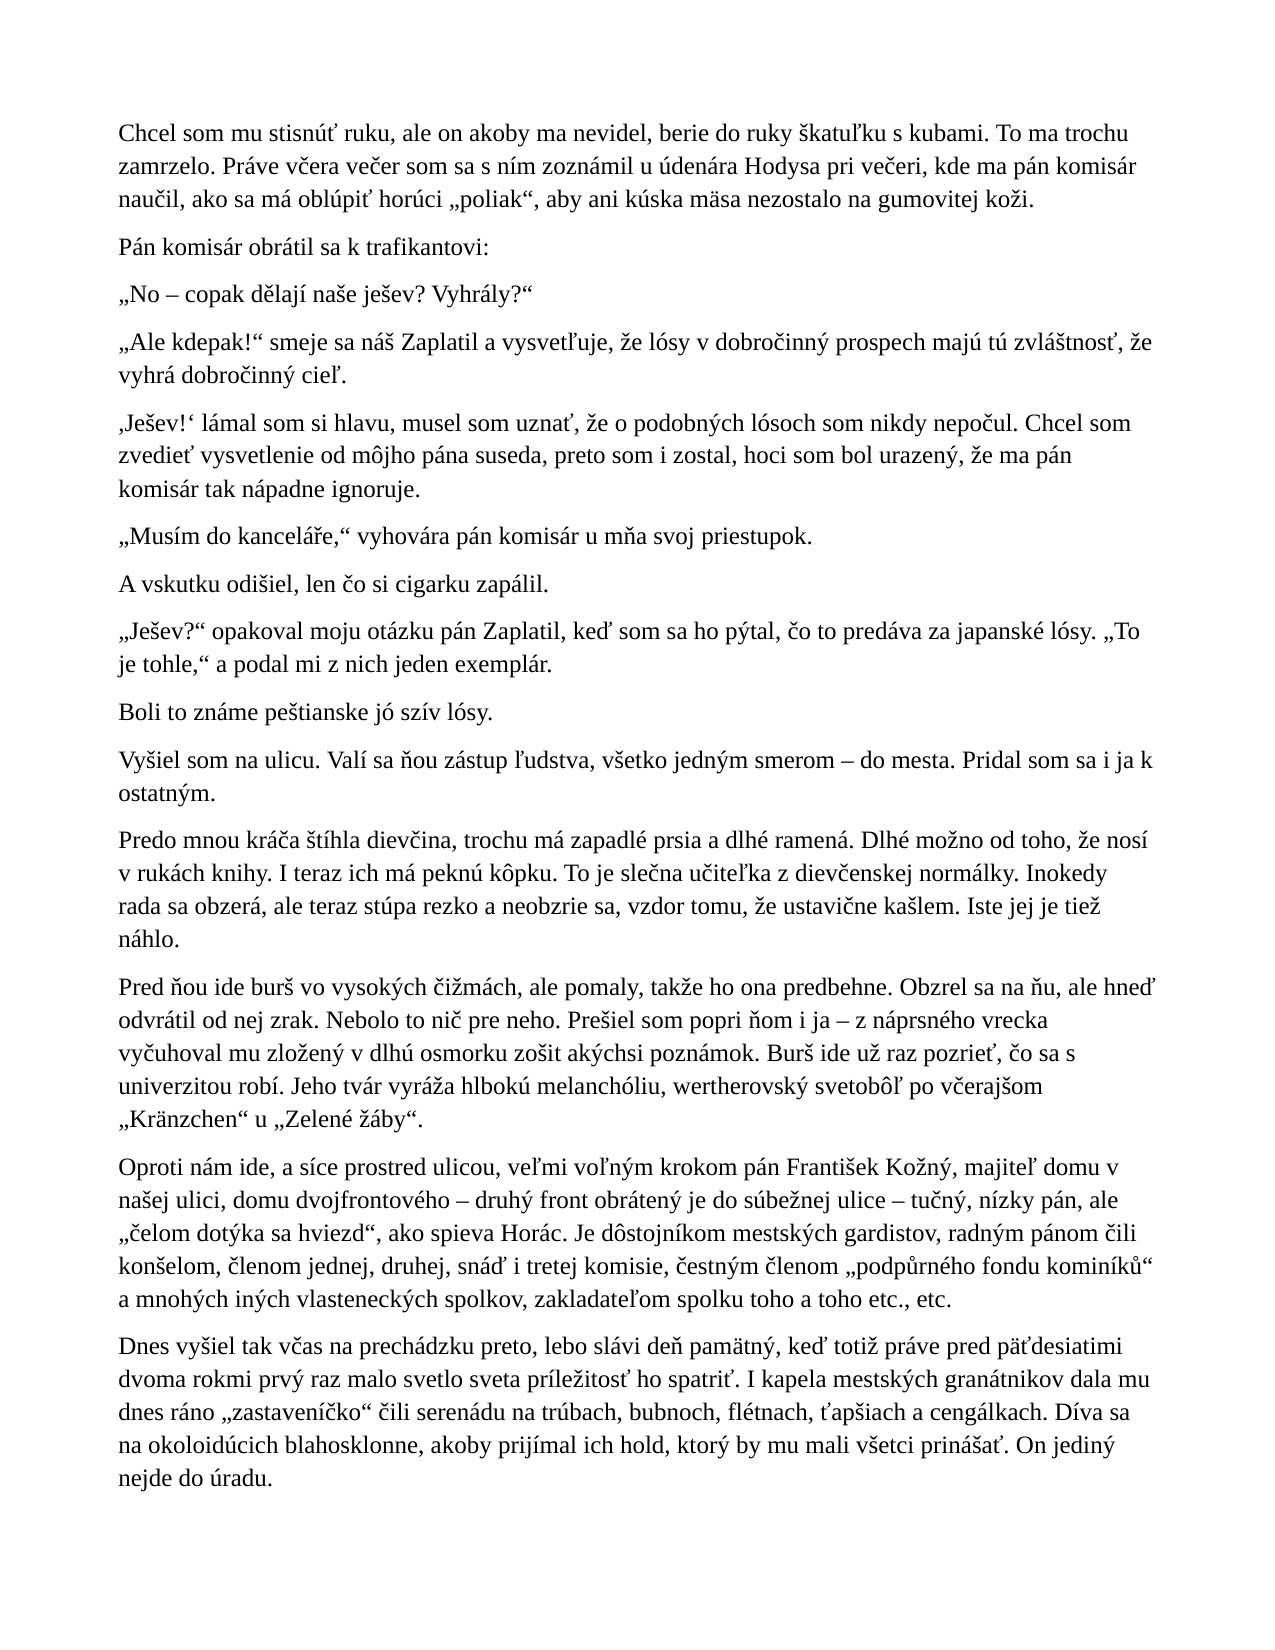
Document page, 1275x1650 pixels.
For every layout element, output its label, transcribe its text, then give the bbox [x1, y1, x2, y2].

text Boli to známe peštianske jó szív lósy. [118, 697, 1157, 726]
text Chcel som mu stisnúť ruku, ale on akoby ma nevidel, berie do ruky škatuľku s kubami. To ma trochu zamrzelo. Práve včera večer som sa s ním zoznámil u údenára Hodysa pri večeri, kde ma pán komisár naučil, ako sa má oblúpiť horúci „poliak“, aby ani kúska mäsa nezostalo na gumovitej koži. [118, 118, 1157, 213]
text Predo mnou kráča štíhla dievčina, trochu má zapadlé prsia a dlhé ramená. Dlhé možno od toho, že nosí v rukách knihy. I teraz ich má peknú kôpku. To je slečna učiteľka z dievčenskej normálky. Inokedy rada sa obzerá, ale teraz stúpa rezko a neobzrie sa, vzdor tomu, že ustavične kašlem. Iste jej je tiež náhlo. [118, 825, 1157, 953]
text A vskutku odišiel, len čo si cigarku zapálil. [118, 569, 1157, 598]
text Pred ňou ide burš vo vysokých čižmách, ale pomaly, takže ho ona predbehne. Obzrel sa na ňu, ale hneď odvrátil od nej zrak. Nebolo to nič pre neho. Prešiel som popri ňom i ja – z náprsného vrecka vyčuhoval mu zložený v dlhú osmorku zošit akýchsi poznámok. Burš ide už raz pozrieť, čo sa s univerzitou robí. Jeho tvár vyráža hlbokú melanchóliu, wertherovský svetobôľ po včerajšom „Kränzchen“ u „Zelené žáby“. [118, 972, 1157, 1133]
text „Musím do kanceláře,“ vyhovára pán komisár u mňa svoj priestupok. [118, 521, 1157, 550]
text „Ješev?“ opakoval moju otázku pán Zaplatil, keď som sa ho pýtal, čo to predáva za japanské lósy. „To je tohle,“ a podal mi z nich jeden exemplár. [118, 616, 1157, 678]
text Pán komisár obrátil sa k trafikantovi: [118, 232, 1157, 261]
text Oproti nám ide, a síce prostred ulicou, veľmi voľným krokom pán František Kožný, majiteľ domu v našej ulici, domu dvojfrontového – druhý front obrátený je do súbežnej ulice – tučný, nízky pán, ale „čelom dotýka sa hviezd“, ako spieva Horác. Je dôstojníkom mestských gardistov, radným pánom čili konšelom, členom jednej, druhej, snáď i tretej komisie, čestným členom „podpůrného fondu kominíků“ a mnohých iných vlasteneckých spolkov, zakladateľom spolku toho a toho etc., etc. [118, 1152, 1157, 1312]
text Vyšiel som na ulicu. Valí sa ňou zástup ľudstva, všetko jedným smerom – do mesta. Pridal som sa i ja k ostatným. [118, 745, 1157, 806]
text ,Ješev!‘ lámal som si hlavu, musel som uznať, že o podobných lósoch som nikdy nepočul. Chcel som zvedieť vysvetlenie od môjho pána suseda, preto som i zostal, hoci som bol urazený, že ma pán komisár tak nápadne ignoruje. [118, 408, 1157, 502]
text „Ale kdepak!“ smeje sa náš Zaplatil a vysvetľuje, že lósy v dobročinný prospech majú tú zvláštnosť, že vyhrá dobročinný cieľ. [118, 327, 1157, 389]
text Dnes vyšiel tak včas na prechádzku preto, lebo slávi deň pamätný, keď totiž práve pred päťdesiatimi dvoma rokmi prvý raz malo svetlo sveta príležitosť ho spatriť. I kapela mestských granátnikov dala mu dnes ráno „zastaveníčko“ čili serenádu na trúbach, bubnoch, flétnach, ťapšiach a cengálkach. Díva sa na okoloidúcich blahosklonne, akoby prijímal ich hold, ktorý by mu mali všetci prinášať. On jediný nejde do úradu. [118, 1331, 1157, 1492]
text „No – copak dělají naše ješev? Vyhrály?“ [118, 279, 1157, 308]
